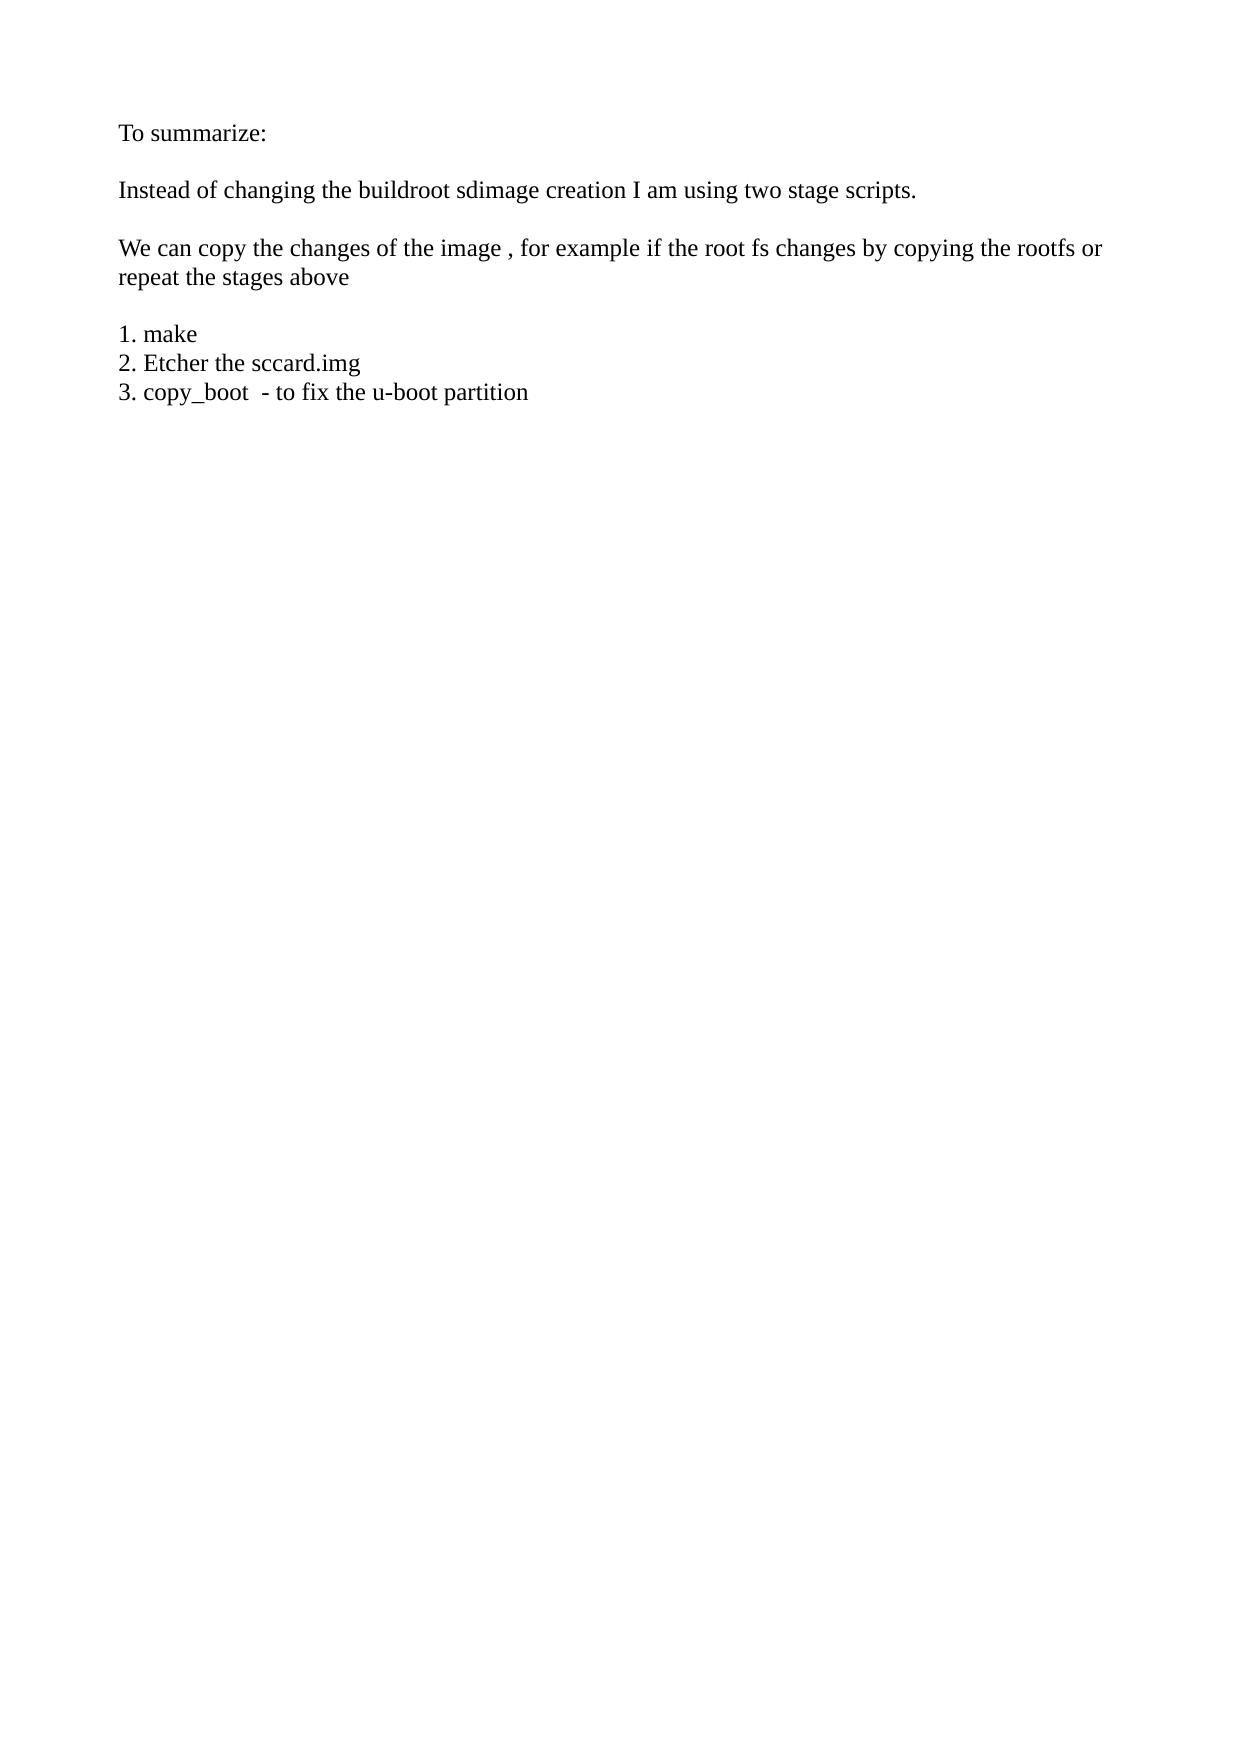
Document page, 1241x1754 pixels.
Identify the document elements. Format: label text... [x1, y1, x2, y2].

text 1. make [118, 319, 1122, 348]
text 2. Etcher the sccard.img [118, 348, 1122, 377]
text To summarize: [118, 118, 1122, 147]
text 3. copy_boot - to fix the u-boot partition [118, 377, 1122, 406]
text We can copy the changes of the image , for example if the root fs changes by copying the rootfs or repeat the stages above [118, 233, 1122, 291]
text Instead of changing the buildroot sdimage creation I am using two stage scripts. [118, 176, 1122, 204]
